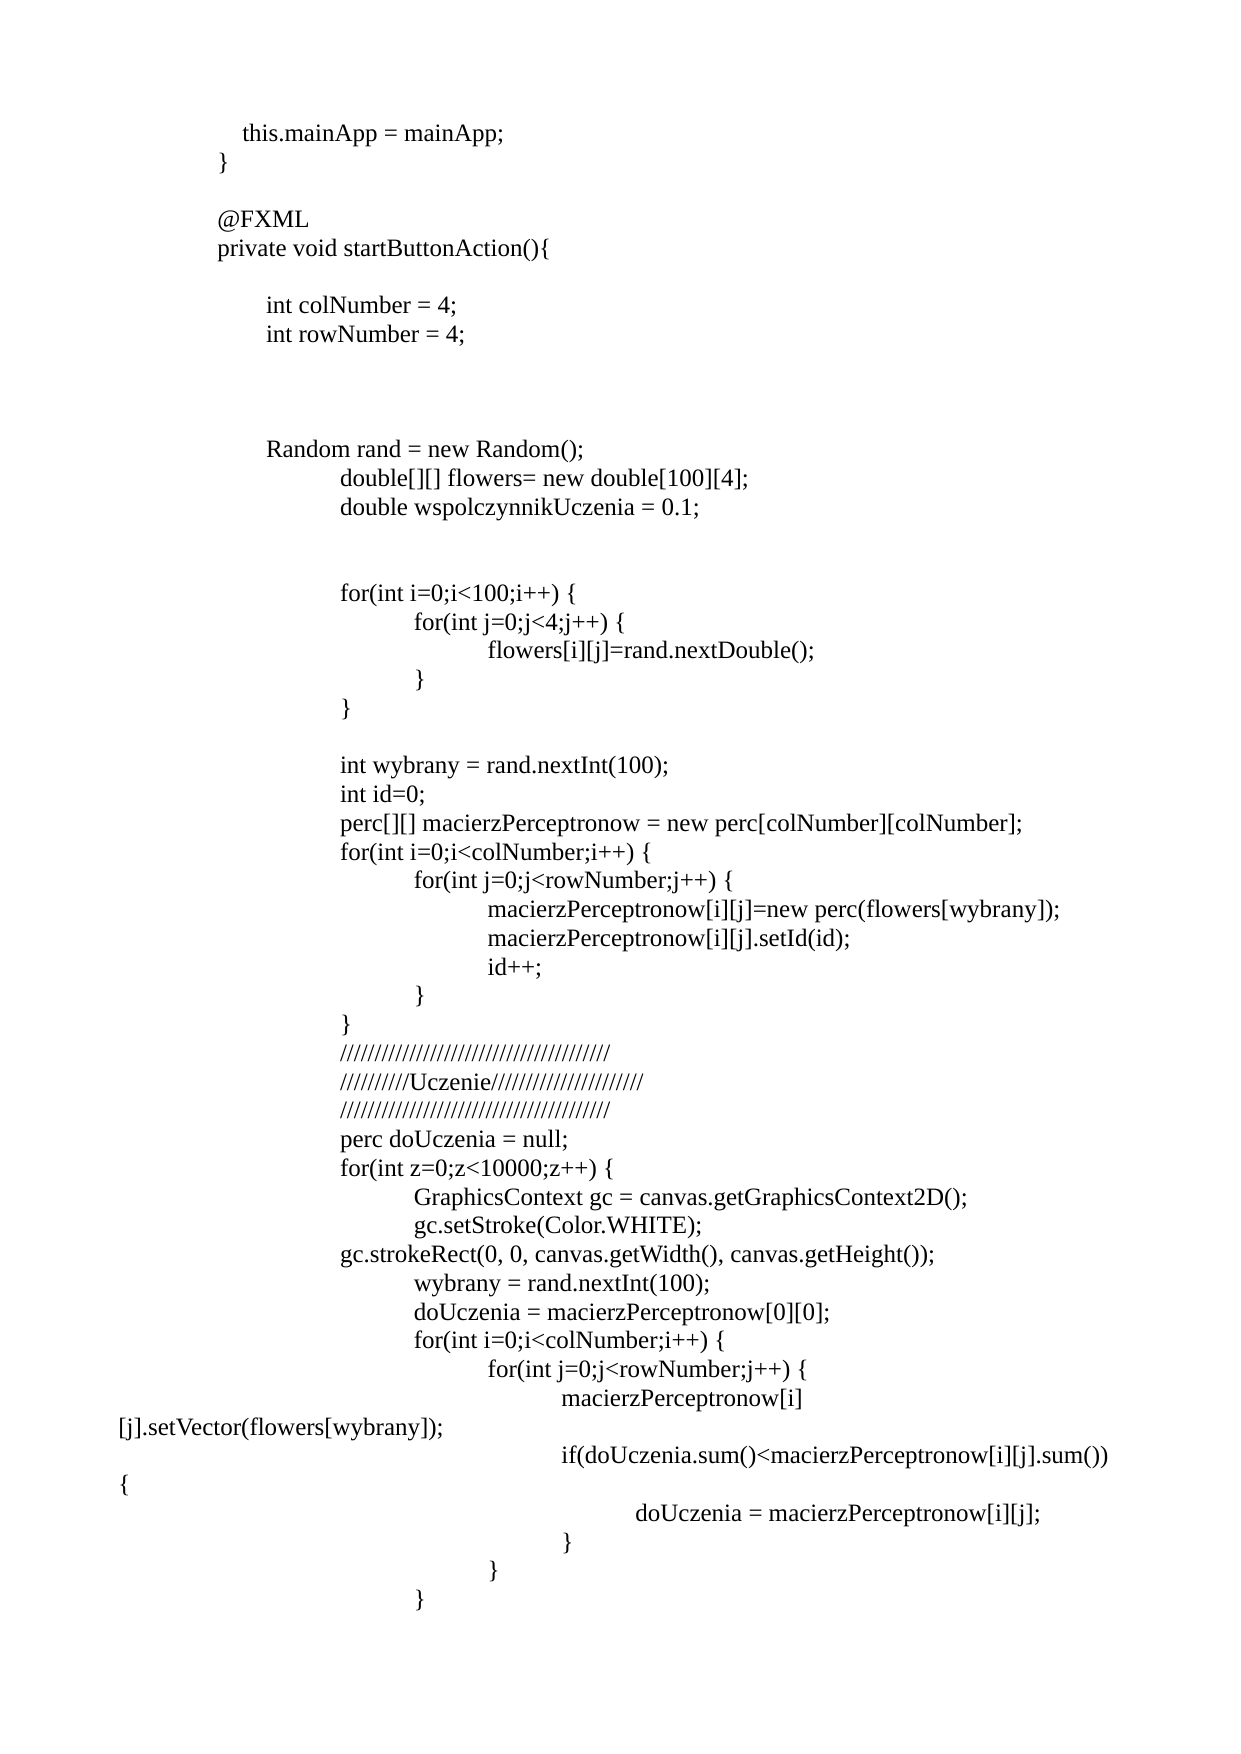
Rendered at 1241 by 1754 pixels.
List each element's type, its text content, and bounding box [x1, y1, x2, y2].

list int rowNumber = 4; [118, 319, 1122, 348]
list perc doUczenia = null; [118, 1124, 1122, 1153]
list for(int j=0;j<rowNumber;j++) { [118, 866, 1122, 894]
list double[][] flowers= new double[100][4]; [118, 463, 1122, 492]
list flowers[i][j]=rand.nextDouble(); [118, 636, 1122, 664]
list perc[][] macierzPerceptronow = new perc[colNumber][colNumber]; [118, 808, 1122, 837]
list int id=0; [118, 779, 1122, 808]
list for(int i=0;i<colNumber;i++) { [118, 837, 1122, 866]
list wybrany = rand.nextInt(100); [118, 1268, 1122, 1297]
list GraphicsContext gc = canvas.getGraphicsContext2D(); [118, 1182, 1122, 1211]
list } [118, 1009, 1122, 1038]
list int colNumber = 4; [118, 291, 1122, 319]
list doUczenia = macierzPerceptronow[0][0]; [118, 1297, 1122, 1326]
list macierzPerceptronow[i][j]=new perc(flowers[wybrany]); [118, 894, 1122, 923]
list int wybrany = rand.nextInt(100); [118, 751, 1122, 779]
list } [118, 981, 1122, 1009]
list } [118, 1556, 1122, 1584]
list macierzPerceptronow[i][j].setId(id); [118, 923, 1122, 952]
list /////////////////////////////////////// [118, 1096, 1122, 1124]
list for(int j=0;j<rowNumber;j++) { [118, 1354, 1122, 1383]
list for(int z=0;z<10000;z++) { [118, 1153, 1122, 1182]
list } [118, 1527, 1122, 1556]
list for(int i=0;i<100;i++) { [118, 578, 1122, 607]
list double wspolczynnikUczenia = 0.1; [118, 492, 1122, 521]
list } [118, 693, 1122, 722]
list } [118, 1584, 1122, 1613]
list for(int i=0;i<colNumber;i++) { [118, 1326, 1122, 1354]
list gc.strokeRect(0, 0, canvas.getWidth(), canvas.getHeight()); [118, 1239, 1122, 1268]
list id++; [118, 952, 1122, 981]
list //////////Uczenie////////////////////// [118, 1067, 1122, 1096]
list this.mainApp = mainApp; [118, 118, 1122, 147]
list } [118, 147, 1122, 176]
list Random rand = new Random(); [118, 434, 1122, 463]
list macierzPerceptronow[i][j].setVector(flowers[wybrany]); [118, 1383, 1122, 1441]
list if(doUczenia.sum()<macierzPerceptronow[i][j].sum()) { [118, 1441, 1122, 1498]
list doUczenia = macierzPerceptronow[i][j]; [118, 1498, 1122, 1527]
list /////////////////////////////////////// [118, 1038, 1122, 1067]
list private void startButtonAction(){ [118, 233, 1122, 262]
list for(int j=0;j<4;j++) { [118, 607, 1122, 636]
list gc.setStroke(Color.WHITE); [118, 1211, 1122, 1239]
list @FXML [118, 204, 1122, 233]
list } [118, 664, 1122, 693]
